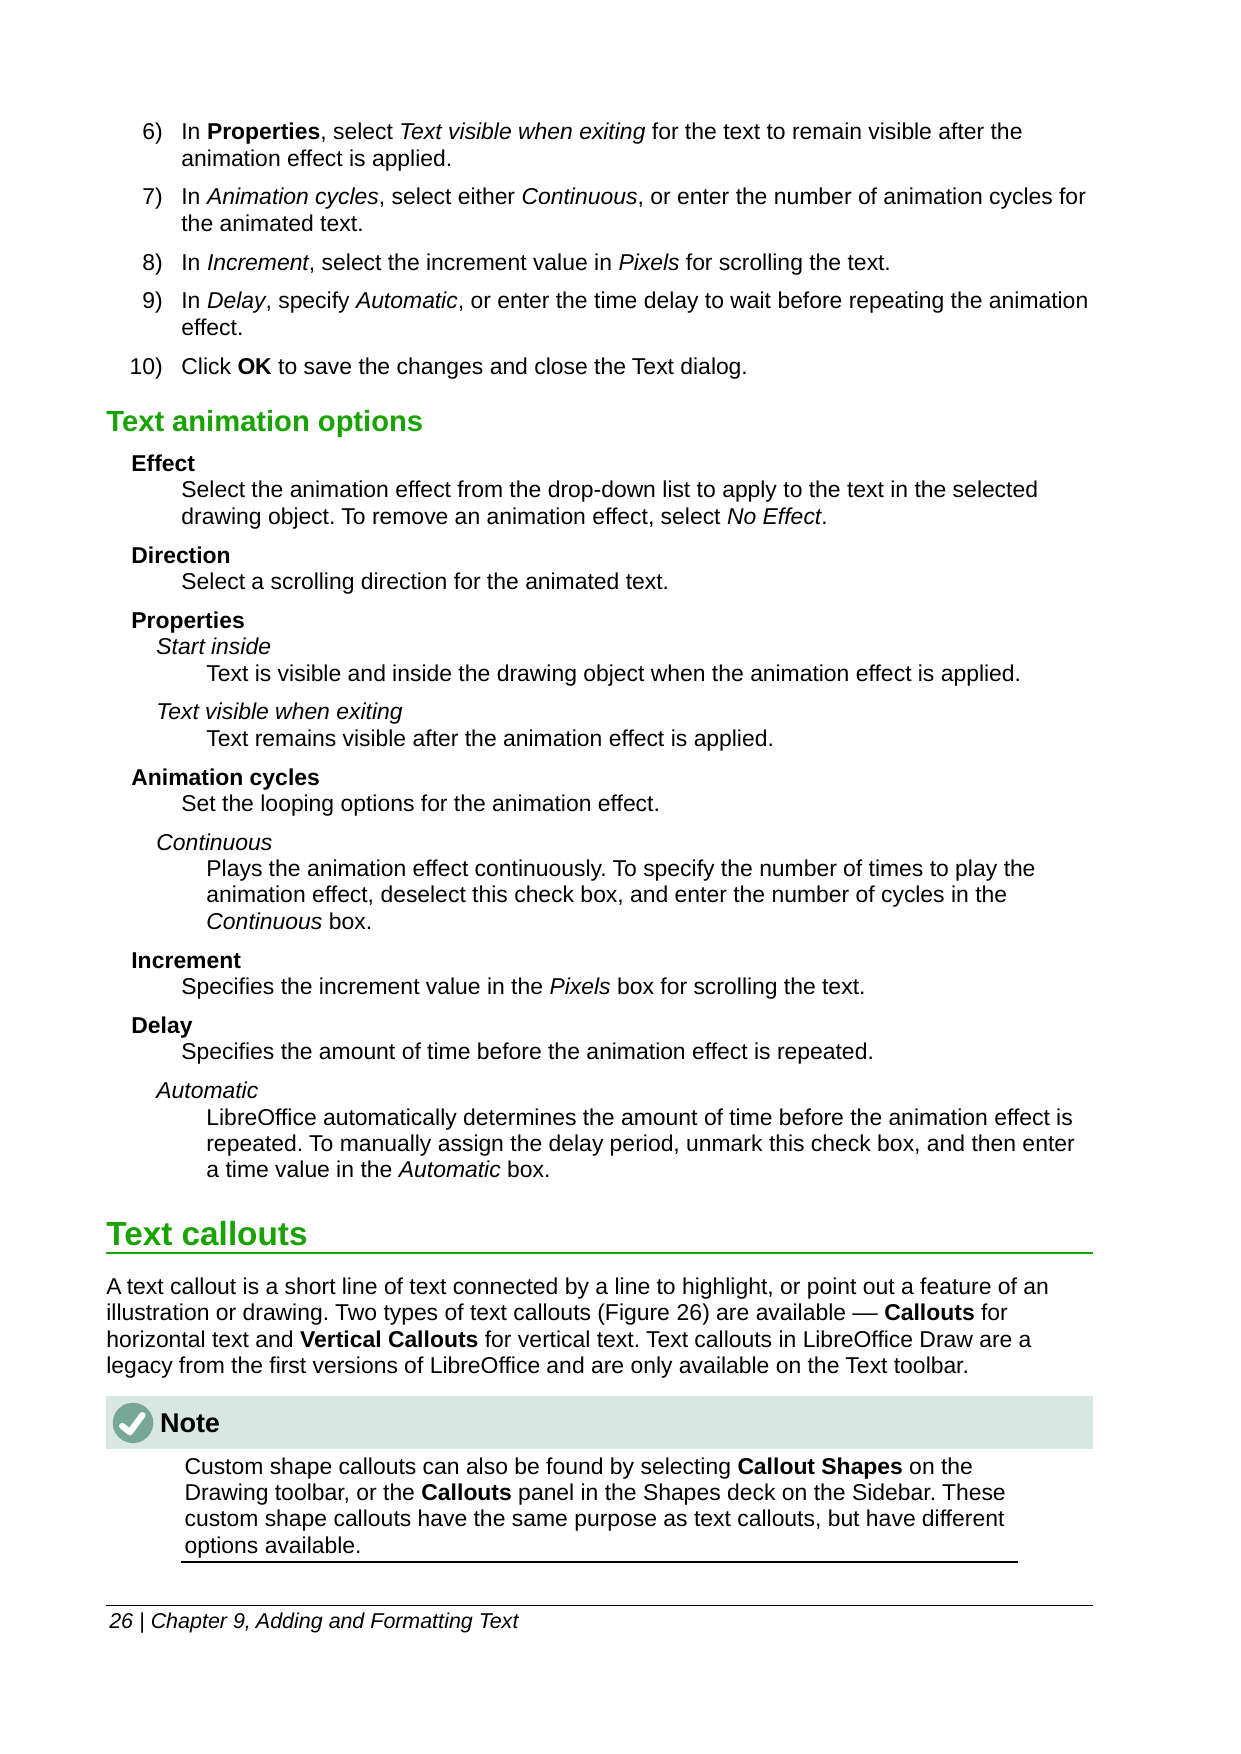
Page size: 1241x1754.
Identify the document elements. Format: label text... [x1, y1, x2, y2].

text Effect [131, 450, 1093, 476]
text Direction [131, 542, 1093, 568]
subtitle Note [106, 1396, 1093, 1449]
text Select a scrolling direction for the animated text. [181, 568, 1093, 594]
list In Increment, select the increment value in Pixels for scrolling the text. [162, 248, 1093, 275]
text Start inside [156, 633, 1093, 659]
text Properties [131, 607, 1093, 633]
text Custom shape callouts can also be found by selecting Callout Shapes on the Drawing toolbar, or the Callouts panel in the Shapes deck on the Sidebar. These custom shape callouts have the same purpose as text callouts, but have different options available. [181, 1449, 1018, 1561]
text Select the animation effect from the drop-down list to apply to the text in the selected drawing object. To remove an animation effect, select No Effect. [181, 476, 1093, 529]
text Plays the animation effect continuously. To specify the number of times to play the animation effect, deselect this check box, and enter the number of cycles in the Continuous box. [206, 855, 1093, 934]
text A text callout is a short line of text connected by a line to highlight, or point out a feature of an illustration or drawing. Two types of text callouts (Figure 26) are available –– Callouts for horizontal text and Vertical Callouts for vertical text. Text callouts in LibreOffice Draw are a legacy from the first versions of LibreOffice and are only available on the Text toolbar. [106, 1273, 1093, 1378]
list In Delay, specify Automatic, or enter the time delay to wait before repeating the animation effect. [162, 287, 1093, 340]
subtitle Text callouts [106, 1214, 1093, 1252]
text Text visible when exiting [156, 698, 1093, 725]
subtitle Text animation options [106, 404, 1093, 437]
text LibreOffice automatically determines the amount of time before the animation effect is repeated. To manually assign the delay period, unmark this check box, and then enter a time value in the Automatic box. [206, 1103, 1093, 1182]
text Set the looping options for the animation effect. [181, 790, 1093, 816]
text Text is visible and inside the drawing object when the animation effect is applied. [206, 659, 1093, 686]
list In Animation cycles, select either Continuous, or enter the number of animation cycles for the animated text. [162, 183, 1093, 236]
text Continuous [156, 829, 1093, 855]
text Text remains visible after the animation effect is applied. [206, 725, 1093, 751]
text Animation cycles [131, 763, 1093, 790]
list Click OK to save the changes and close the Text dialog. [162, 353, 1093, 379]
text Specifies the amount of time before the animation effect is repeated. [181, 1038, 1093, 1064]
text Automatic [156, 1077, 1093, 1103]
text Increment [131, 947, 1093, 973]
text Specifies the increment value in the Pixels box for scrolling the text. [181, 973, 1093, 999]
text Delay [131, 1012, 1093, 1038]
list In Properties, select Text visible when exiting for the text to remain visible after the animation effect is applied. [162, 118, 1093, 171]
